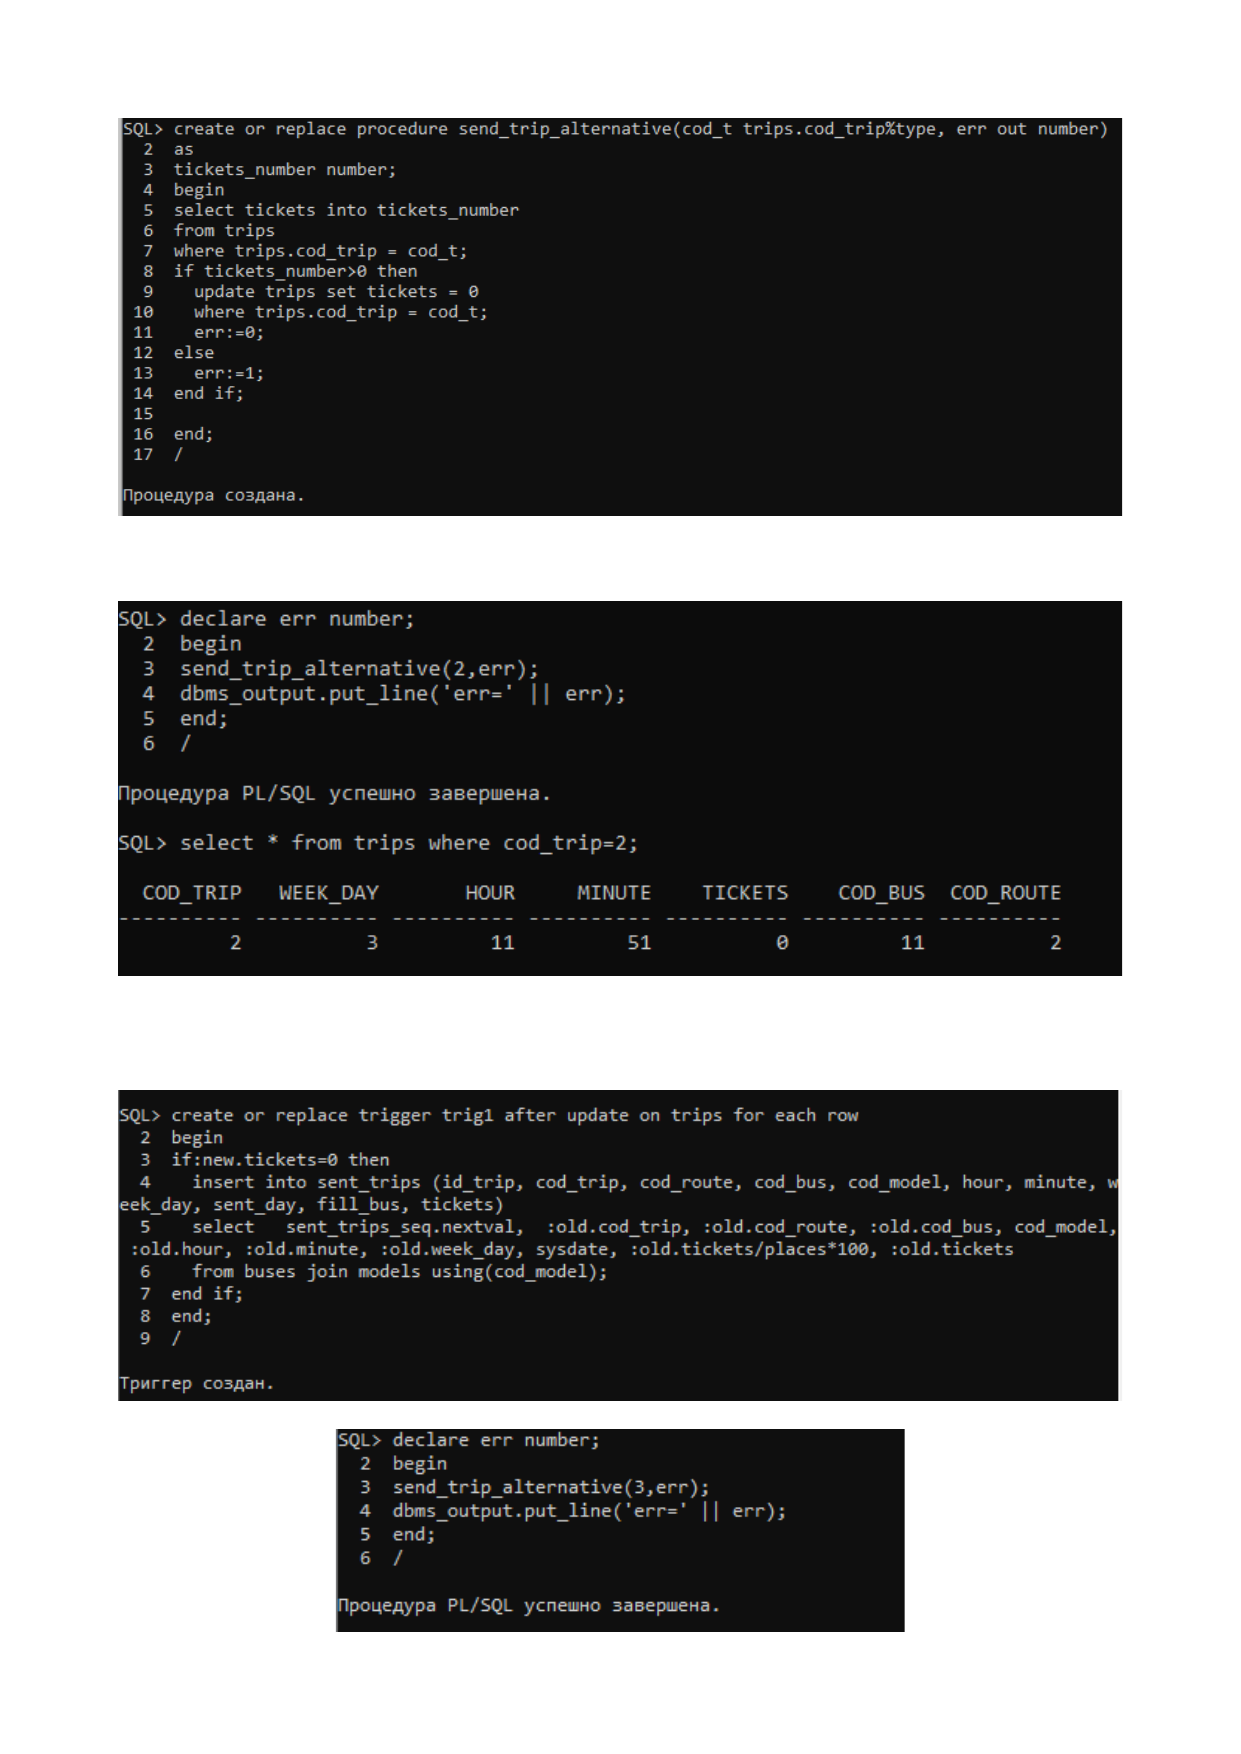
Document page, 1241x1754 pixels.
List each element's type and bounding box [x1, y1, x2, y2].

picture [335, 1429, 905, 1632]
picture [118, 601, 1123, 976]
picture [118, 1090, 1123, 1401]
picture [118, 118, 1123, 516]
